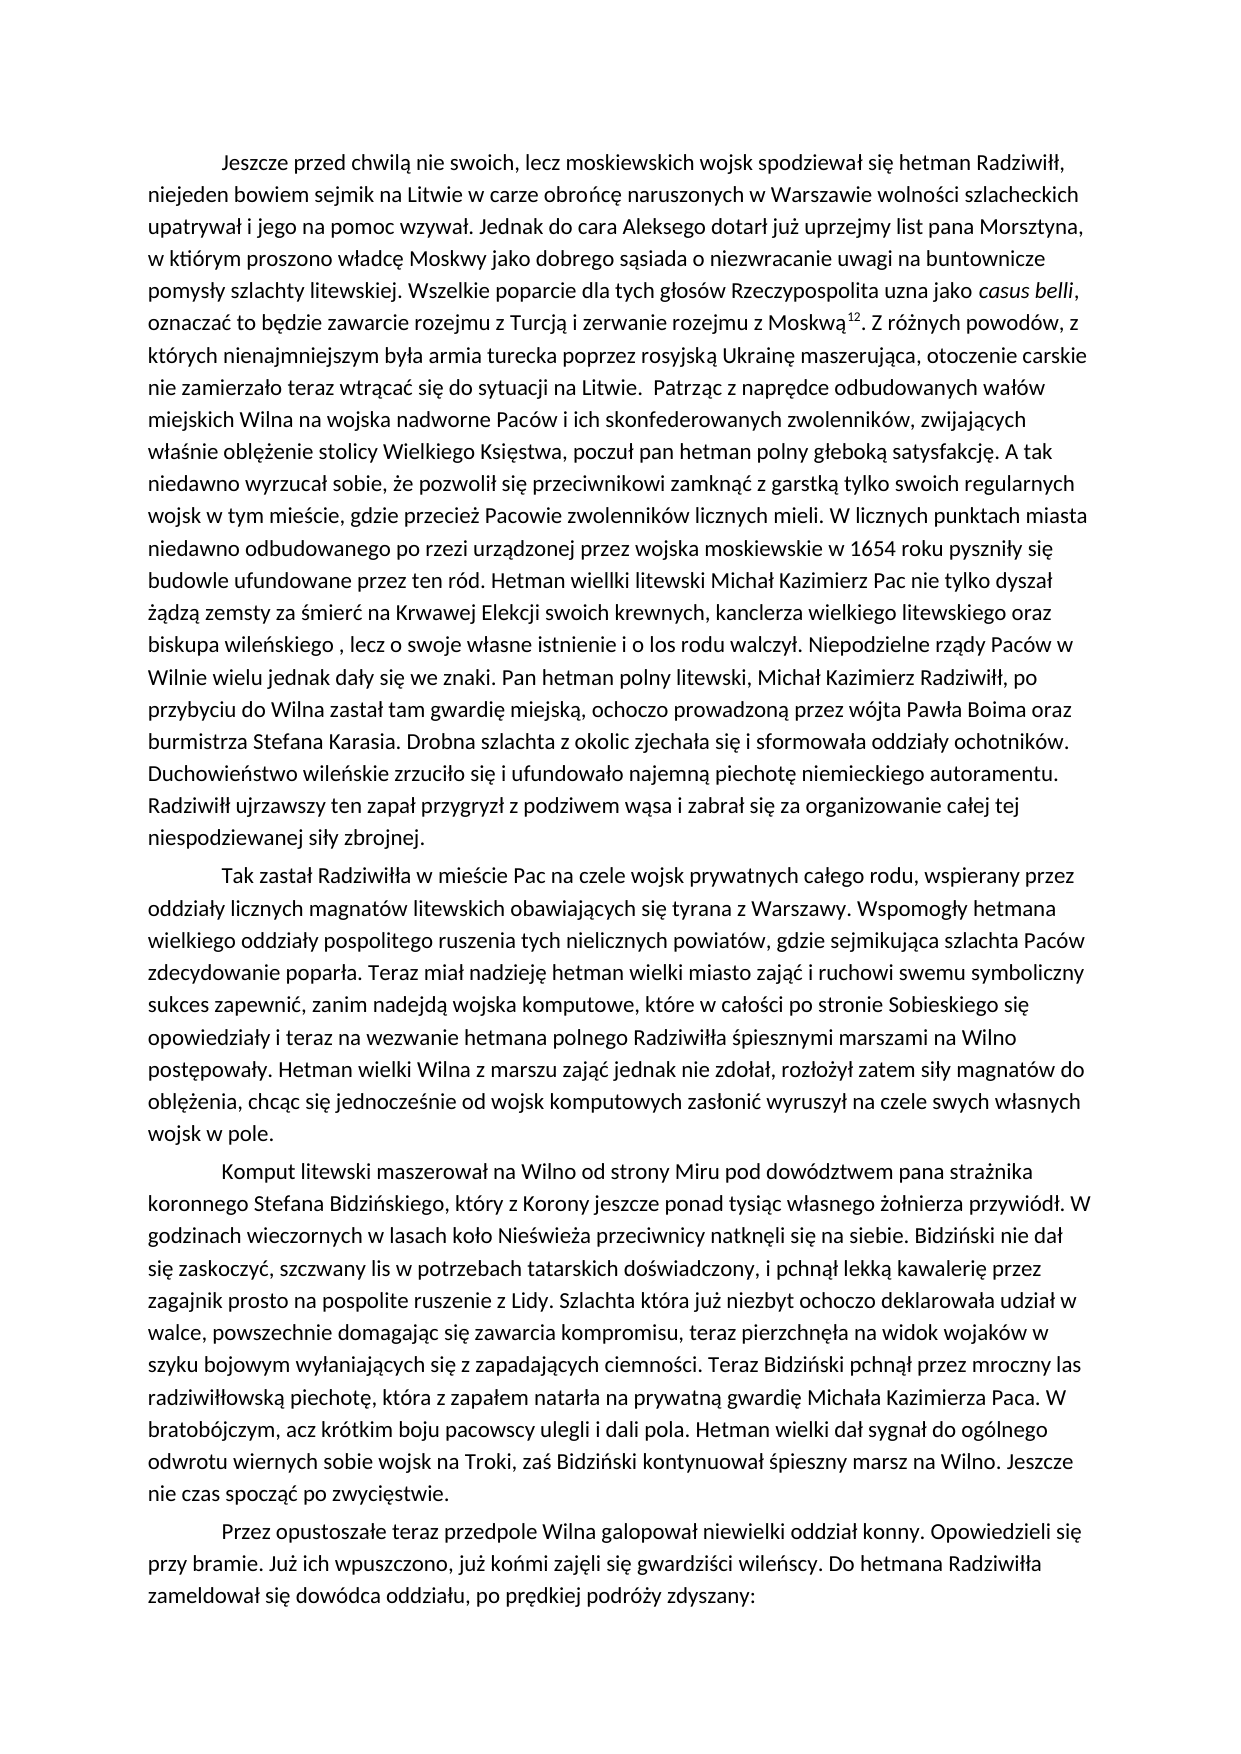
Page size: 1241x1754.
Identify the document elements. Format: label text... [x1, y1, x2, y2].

text Komput litewski maszerował na Wilno od strony Miru pod dowództwem pana strażnika koronnego Stefana Bidzińskiego, który z Korony jeszcze ponad tysiąc własnego żołnierza przywiódł. W godzinach wieczornych w lasach koło Nieświeża przeciwnicy natknęli się na siebie. Bidziński nie dał się zaskoczyć, szczwany lis w potrzebach tatarskich doświadczony, i pchnął lekką kawalerię przez zagajnik prosto na pospolite ruszenie z Lidy. Szlachta która już niezbyt ochoczo deklarowała udział w walce, powszechnie domagając się zawarcia kompromisu, teraz pierzchnęła na widok wojaków w szyku bojowym wyłaniających się z zapadających ciemności. Teraz Bidziński pchnął przez mroczny las radziwiłłowską piechotę, która z zapałem natarła na prywatną gwardię Michała Kazimierza Paca. W bratobójczym, acz krótkim boju pacowscy ulegli i dali pola. Hetman wielki dał sygnał do ogólnego odwrotu wiernych sobie wojsk na Troki, zaś Bidziński kontynuował śpieszny marsz na Wilno. Jeszcze nie czas spocząć po zwycięstwie. [148, 1157, 1093, 1507]
text Przez opustoszałe teraz przedpole Wilna galopował niewielki oddział konny. Opowiedzieli się przy bramie. Już ich wpuszczono, już końmi zajęli się gwardziści wileńscy. Do hetmana Radziwiłła zameldował się dowódca oddziału, po prędkiej podróży zdyszany: [148, 1517, 1093, 1610]
text Tak zastał Radziwiłła w mieście Pac na czele wojsk prywatnych całego rodu, wspierany przez oddziały licznych magnatów litewskich obawiających się tyrana z Warszawy. Wspomogły hetmana wielkiego oddziały pospolitego ruszenia tych nielicznych powiatów, gdzie sejmikująca szlachta Paców zdecydowanie poparła. Teraz miał nadzieję hetman wielki miasto zająć i ruchowi swemu symboliczny sukces zapewnić, zanim nadejdą wojska komputowe, które w całości po stronie Sobieskiego się opowiedziały i teraz na wezwanie hetmana polnego Radziwiłła śpiesznymi marszami na Wilno postępowały. Hetman wielki Wilna z marszu zająć jednak nie zdołał, rozłożył zatem siły magnatów do oblężenia, chcąc się jednocześnie od wojsk komputowych zasłonić wyruszył na czele swych własnych wojsk w pole. [148, 862, 1093, 1147]
text Jeszcze przed chwilą nie swoich, lecz moskiewskich wojsk spodziewał się hetman Radziwiłł, niejeden bowiem sejmik na Litwie w carze obrońcę naruszonych w Warszawie wolności szlacheckich upatrywał i jego na pomoc wzywał. Jednak do cara Aleksego dotarł już uprzejmy list pana Morsztyna, w ktiórym proszono władcę Moskwy jako dobrego sąsiada o niezwracanie uwagi na buntownicze pomysły szlachty litewskiej. Wszelkie poparcie dla tych głosów Rzeczypospolita uzna jako casus belli, oznaczać to będzie zawarcie rozejmu z Turcją i zerwanie rozejmu z Moskwą. Z różnych powodów, z których nienajmniejszym była armia turecka poprzez rosyjską Ukrainę maszerująca, otoczenie carskie nie zamierzało teraz wtrącać się do sytuacji na Litwie. Patrząc z naprędce odbudowanych wałów miejskich Wilna na wojska nadworne Paców i ich skonfederowanych zwolenników, zwijających właśnie oblężenie stolicy Wielkiego Księstwa, poczuł pan hetman polny głeboką satysfakcję. A tak niedawno wyrzucał sobie, że pozwolił się przeciwnikowi zamknąć z garstką tylko swoich regularnych wojsk w tym mieście, gdzie przecież Pacowie zwolenników licznych mieli. W licznych punktach miasta niedawno odbudowanego po rzezi urządzonej przez wojska moskiewskie w 1654 roku pyszniły się budowle ufundowane przez ten ród. Hetman wiellki litewski Michał Kazimierz Pac nie tylko dyszał żądzą zemsty za śmierć na Krwawej Elekcji swoich krewnych, kanclerza wielkiego litewskiego oraz biskupa wileńskiego , lecz o swoje własne istnienie i o los rodu walczył. Niepodzielne rządy Paców w Wilnie wielu jednak dały się we znaki. Pan hetman polny litewski, Michał Kazimierz Radziwiłł, po przybyciu do Wilna zastał tam gwardię miejską, ochoczo prowadzoną przez wójta Pawła Boima oraz burmistrza Stefana Karasia. Drobna szlachta z okolic zjechała się i sformowała oddziały ochotników. Duchowieństwo wileńskie zrzuciło się i ufundowało najemną piechotę niemieckiego autoramentu. Radziwiłł ujrzawszy ten zapał przygryzł z podziwem wąsa i zabrał się za organizowanie całej tej niespodziewanej siły zbrojnej. [148, 148, 1093, 852]
